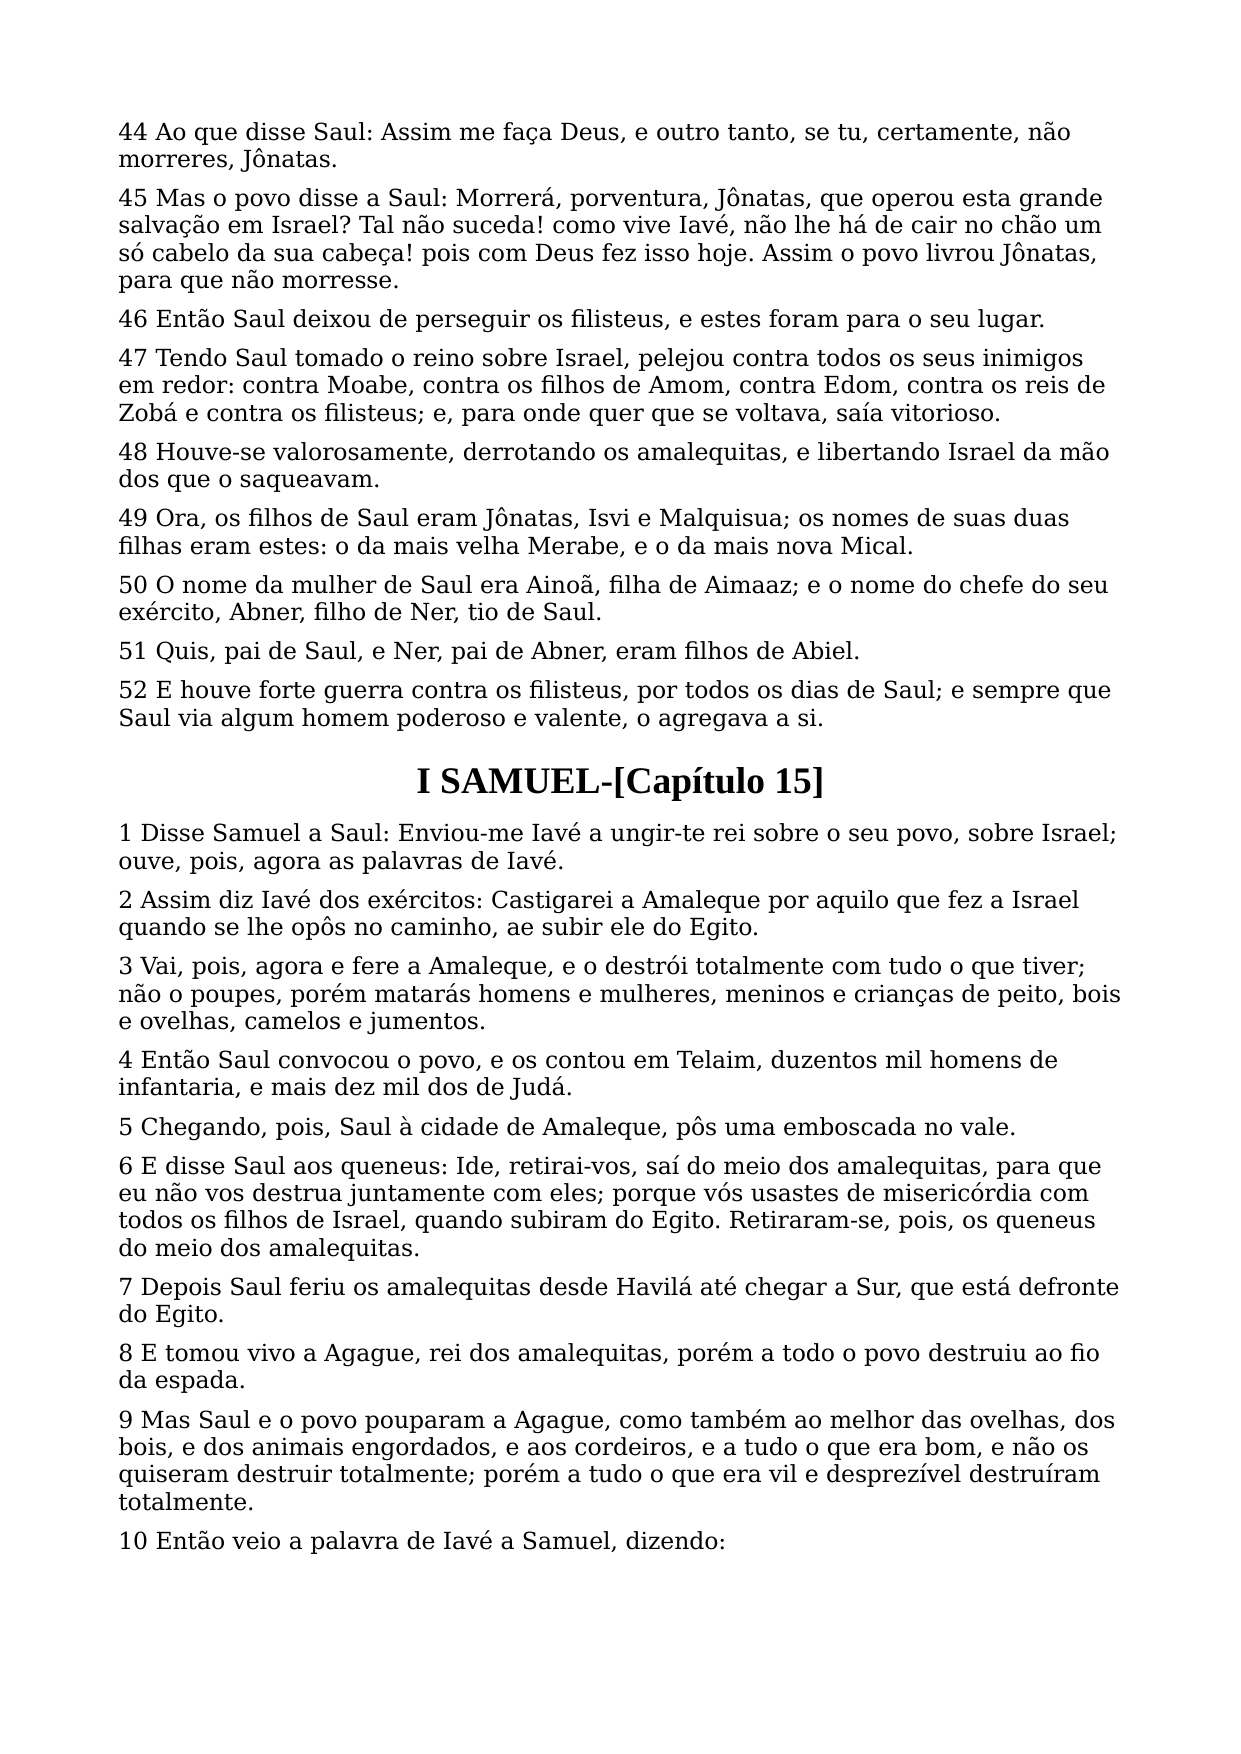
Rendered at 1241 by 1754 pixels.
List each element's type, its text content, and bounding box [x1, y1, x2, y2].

text 44 Ao que disse Saul: Assim me faça Deus, e outro tanto, se tu, certamente, não morreres, Jônatas. [118, 118, 1122, 173]
text 49 Ora, os filhos de Saul eram Jônatas, Isvi e Malquisua; os nomes de suas duas filhas eram estes: o da mais velha Merabe, e o da mais nova Mical. [118, 505, 1122, 559]
text 51 Quis, pai de Saul, e Ner, pai de Abner, eram filhos de Abiel. [118, 638, 1122, 665]
text 1 Disse Samuel a Saul: Enviou-me Iavé a ungir-te rei sobre o seu povo, sobre Israel; ouve, pois, agora as palavras de Iavé. [118, 820, 1122, 874]
text 7 Depois Saul feriu os amalequitas desde Havilá até chegar a Sur, que está defronte do Egito. [118, 1273, 1122, 1328]
text 45 Mas o povo disse a Saul: Morrerá, porventura, Jônatas, que operou esta grande salvação em Israel? Tal não suceda! como vive Iavé, não lhe há de cair no chão um só cabelo da sua cabeça! pois com Deus fez isso hoje. Assim o povo livrou Jônatas, para que não morresse. [118, 184, 1122, 294]
text 3 Vai, pois, agora e fere a Amaleque, e o destrói totalmente com tudo o que tiver; não o poupes, porém matarás homens e mulheres, meninos e crianças de peito, bois e ovelhas, camelos e jumentos. [118, 953, 1122, 1035]
text 9 Mas Saul e o povo pouparam a Agague, como também ao melhor das ovelhas, dos bois, e dos animais engordados, e aos cordeiros, e a tudo o que era bom, e não os quiseram destruir totalmente; porém a tudo o que era vil e desprezível destruíram totalmente. [118, 1406, 1122, 1515]
text 8 E tomou vivo a Agague, rei dos amalequitas, porém a todo o povo destruiu ao fio da espada. [118, 1340, 1122, 1394]
text 52 E houve forte guerra contra os filisteus, por todos os dias de Saul; e sempre que Saul via algum homem poderoso e valente, o agregava a si. [118, 677, 1122, 732]
text 47 Tendo Saul tomado o reino sobre Israel, pelejou contra todos os seus inimigos em redor: contra Moabe, contra os filhos de Amom, contra Edom, contra os reis de Zobá e contra os filisteus; e, para onde quer que se voltava, saía vitorioso. [118, 345, 1122, 427]
text 2 Assim diz Iavé dos exércitos: Castigarei a Amaleque por aquilo que fez a Israel quando se lhe opôs no caminho, ae subir ele do Egito. [118, 886, 1122, 941]
text 50 O nome da mulher de Saul era Ainoã, filha de Aimaaz; e o nome do chefe do seu exército, Abner, filho de Ner, tio de Saul. [118, 571, 1122, 626]
text 5 Chegando, pois, Saul à cidade de Amaleque, pôs uma emboscada no vale. [118, 1113, 1122, 1140]
text 4 Então Saul convocou o povo, e os contou em Telaim, duzentos mil homens de infantaria, e mais dez mil dos de Judá. [118, 1047, 1122, 1101]
text 10 Então veio a palavra de Iavé a Samuel, dizendo: [118, 1527, 1122, 1554]
subtitle I SAMUEL-[Capítulo 15] [118, 758, 1122, 802]
text 46 Então Saul deixou de perseguir os filisteus, e estes foram para o seu lugar. [118, 306, 1122, 333]
text 6 E disse Saul aos queneus: Ide, retirai-vos, saí do meio dos amalequitas, para que eu não vos destrua juntamente com eles; porque vós usastes de misericórdia com todos os filhos de Israel, quando subiram do Egito. Retiraram-se, pois, os queneus do meio dos amalequitas. [118, 1152, 1122, 1261]
text 48 Houve-se valorosamente, derrotando os amalequitas, e libertando Israel da mão dos que o saqueavam. [118, 438, 1122, 493]
